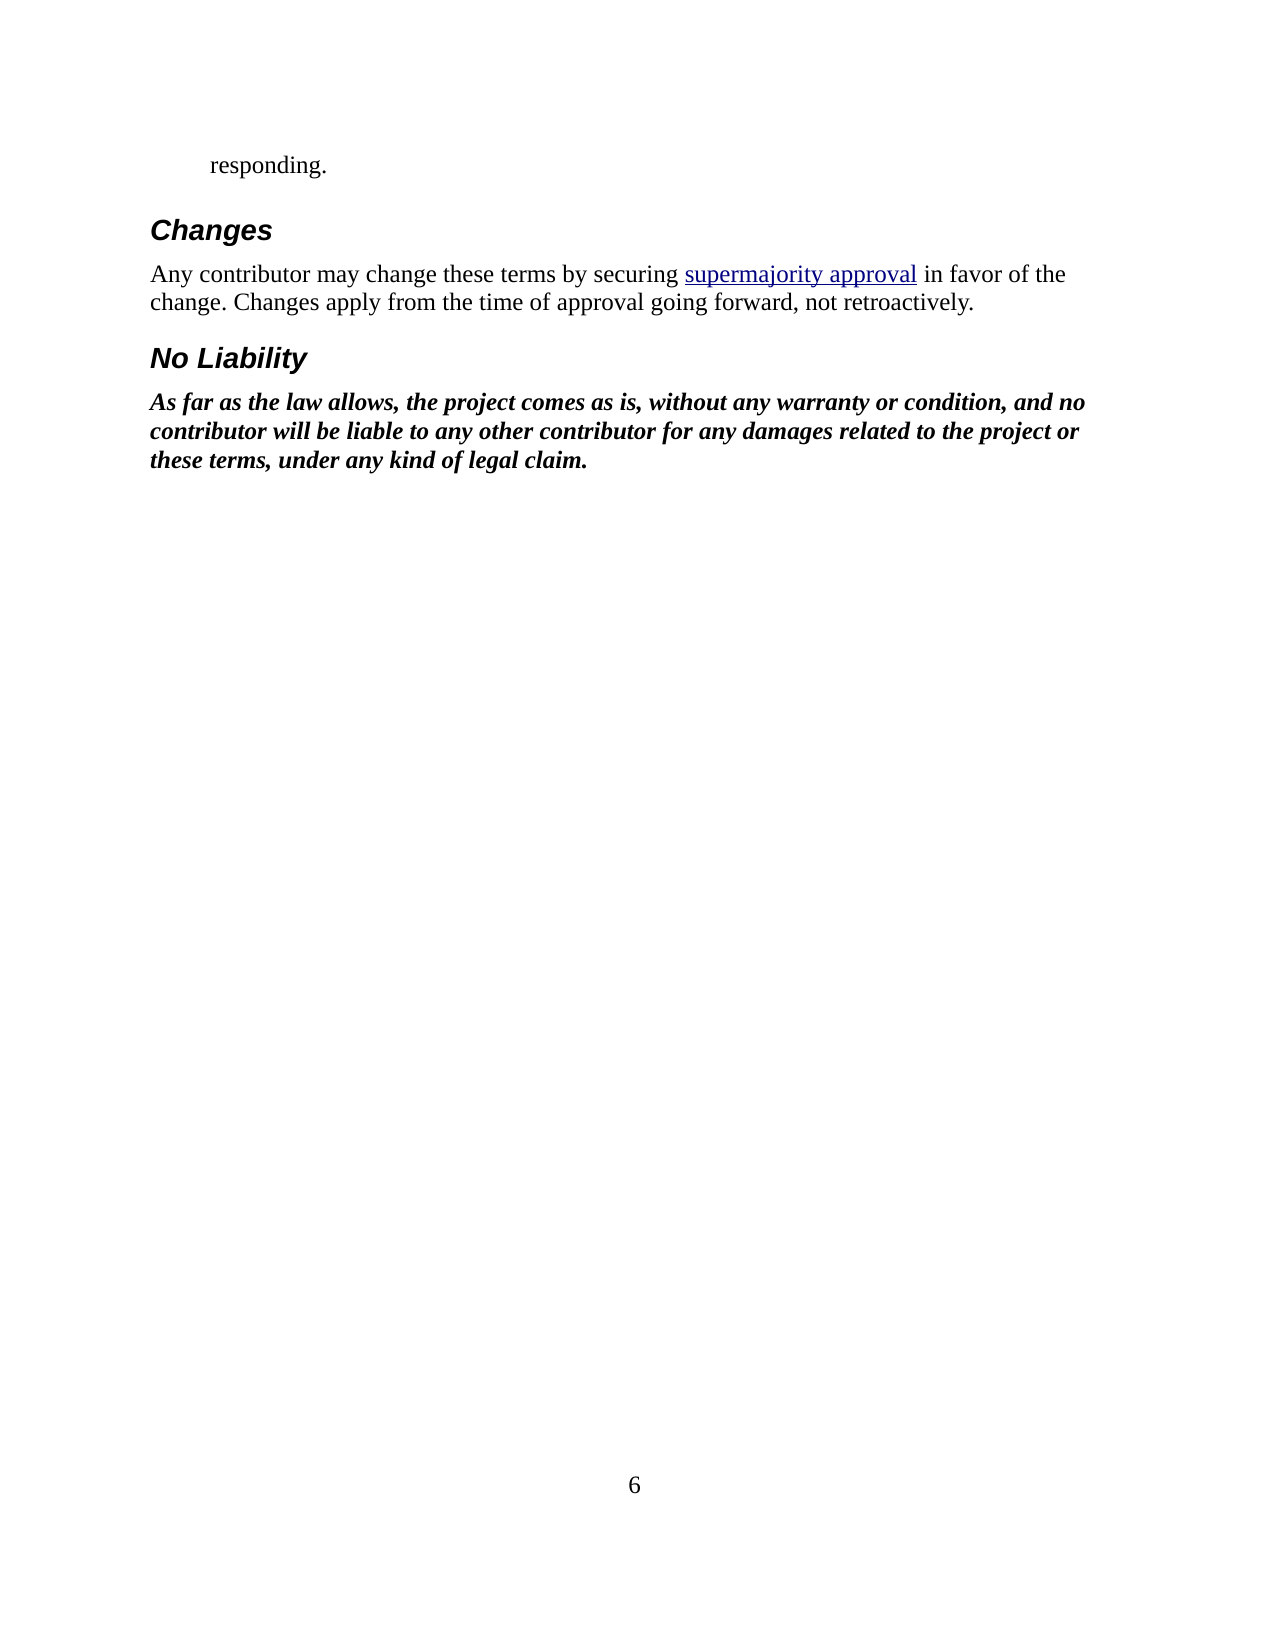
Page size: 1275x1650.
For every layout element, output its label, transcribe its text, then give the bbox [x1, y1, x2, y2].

list responding. [150, 150, 1125, 179]
subtitle No Liability [150, 341, 1125, 375]
text Any contributor may change these terms by securing supermajority approval in favor of the change. Changes apply from the time of approval going forward, not retroactively. [150, 259, 1125, 316]
text As far as the law allows, the project comes as is, without any warranty or condition, and no contributor will be liable to any other contributor for any damages related to the project or these terms, under any kind of legal claim. [150, 387, 1125, 473]
subtitle Changes [150, 213, 1125, 246]
